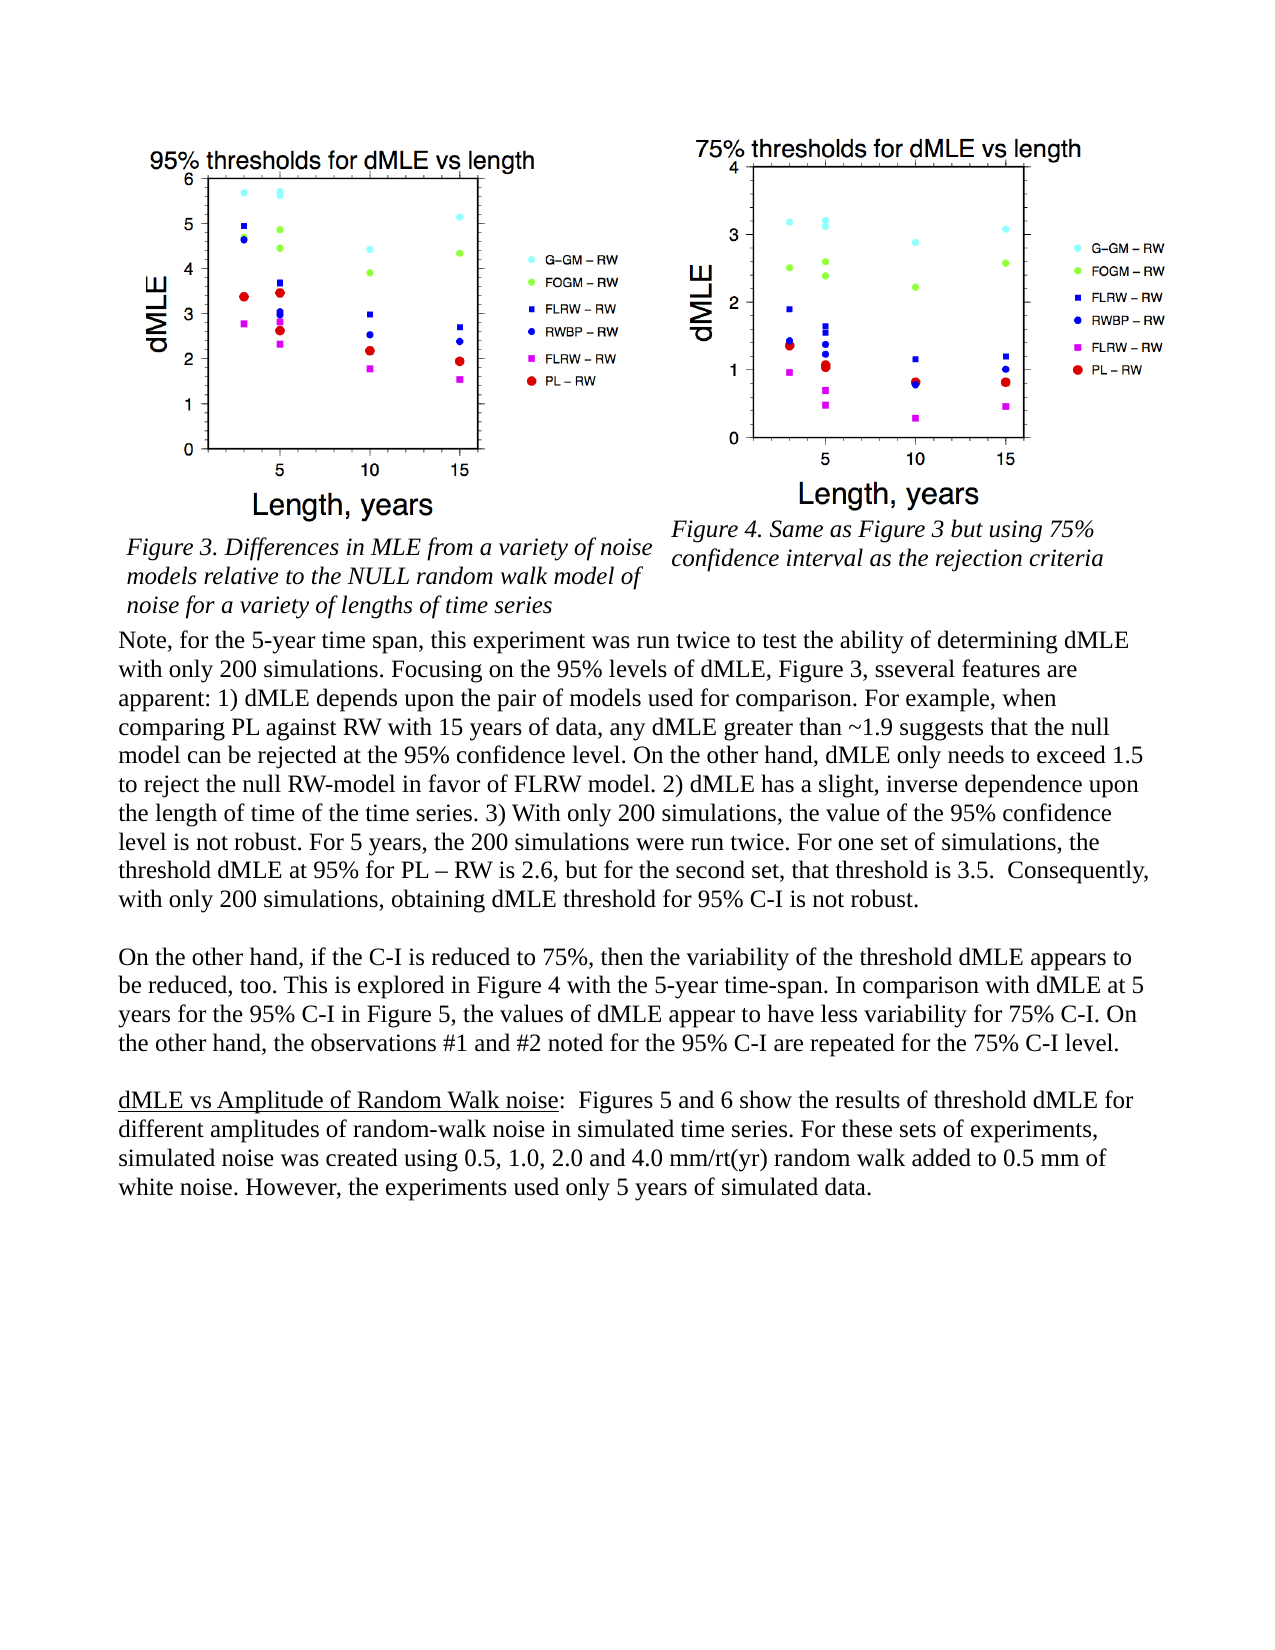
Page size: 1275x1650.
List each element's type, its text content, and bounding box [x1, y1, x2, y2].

text dMLE vs Amplitude of Random Walk noise: Figures 5 and 6 show the results of threshold dMLE for different amplitudes of random-walk noise in simulated time series. For these sets of experiments, simulated noise was created using 0.5, 1.0, 2.0 and 4.0 mm/rt(yr) random walk added to 0.5 mm of white noise. However, the experiments used only 5 years of simulated data. [118, 1086, 1157, 1201]
text On the other hand, if the C-I is reduced to 75%, then the variability of the threshold dMLE appears to be reduced, too. This is explored in Figure 4 with the 5-year time-span. In comparison with dMLE at 5 years for the 95% C-I in Figure 5, the values of dMLE appear to have less variability for 75% C-I. On the other hand, the observations #1 and #2 noted for the 95% C-I are repeated for the 75% C-I level. [118, 942, 1157, 1057]
picture [146, 136, 638, 533]
text Figure 3. Differences in MLE from a variety of noise models relative to the NULL random walk model of noise for a variety of lengths of time series [126, 136, 658, 618]
picture [673, 134, 1172, 514]
text Note, for the 5-year time span, this experiment was run twice to test the ability of determining dMLE with only 200 simulations. Focusing on the 95% levels of dMLE, Figure 3, sseveral features are apparent: 1) dMLE depends upon the pair of models used for comparison. For example, when comparing PL against RW with 15 years of data, any dMLE greater than ~1.9 suggests that the null model can be rejected at the 95% confidence level. On the other hand, dMLE only needs to exceed 1.5 to reject the null RW-model in favor of FLRW model. 2) dMLE has a slight, inverse dependence upon the length of time of the time series. 3) With only 200 simulations, the value of the 95% confidence level is not robust. For 5 years, the 200 simulations were run twice. For one set of simulations, the threshold dMLE at 95% for PL – RW is 2.6, but for the second set, that threshold is 3.5. Consequently, with only 200 simulations, obtaining dMLE threshold for 95% C-I is not robust. [118, 348, 1157, 913]
text Figure 4. Same as Figure 3 but using 75% confidence interval as the rejection criteria [671, 135, 1163, 571]
